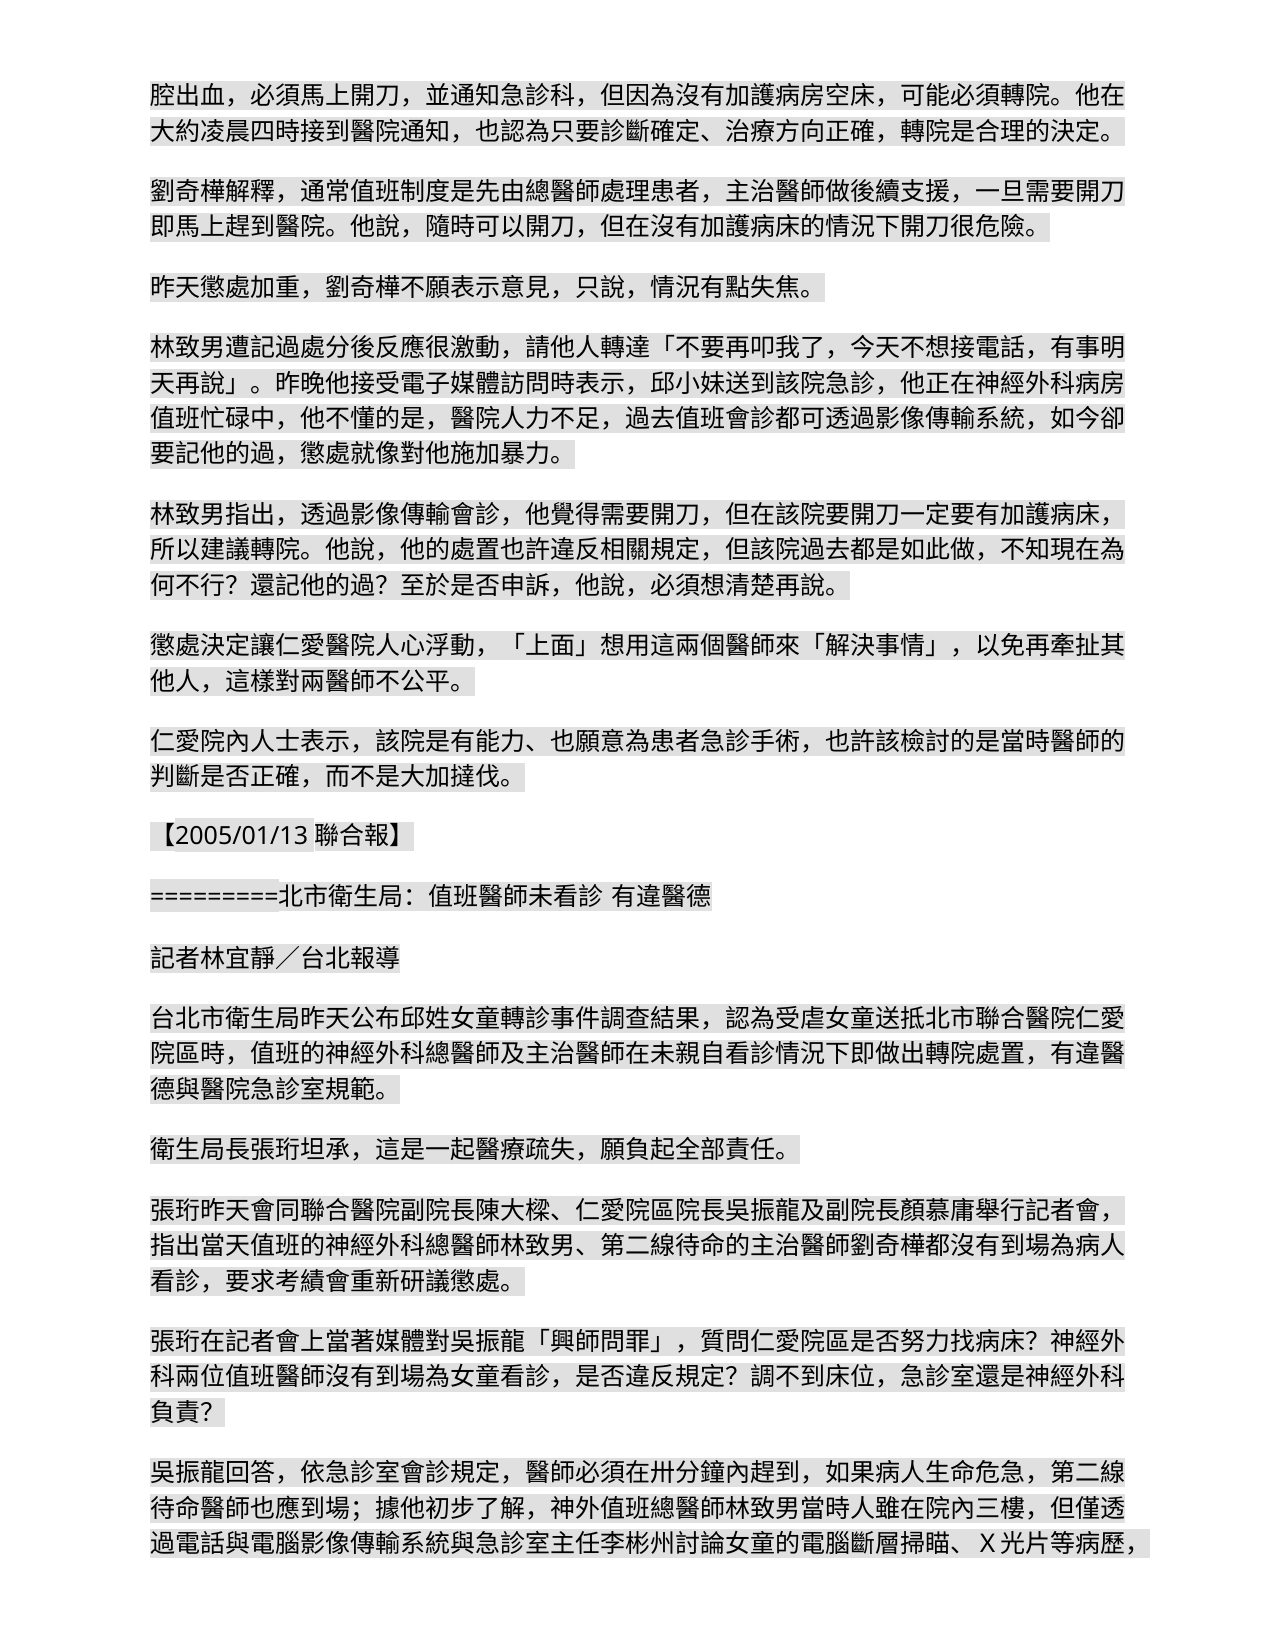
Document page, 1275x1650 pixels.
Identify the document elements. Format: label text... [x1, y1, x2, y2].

text 【2005/01/13 聯合報】 [150, 817, 1125, 852]
text 張珩昨天會同聯合醫院副院長陳大樑、仁愛院區院長吳振龍及副院長顏慕庸舉行記者會，指出當天值班的神經外科總醫師林致男、第二線待命的主治醫師劉奇樺都沒有到場為病人看診，要求考績會重新研議懲處。 [150, 1189, 1125, 1296]
text 昨天懲處加重，劉奇樺不願表示意見，只說，情況有點失焦。 [150, 267, 1125, 302]
text 記者林宜靜／台北報導 [150, 937, 1125, 973]
text 劉奇樺解釋，通常值班制度是先由總醫師處理患者，主治醫師做後續支援，一旦需要開刀即馬上趕到醫院。他說，隨時可以開刀，但在沒有加護病床的情況下開刀很危險。 [150, 171, 1125, 242]
text 林致男指出，透過影像傳輸會診，他覺得需要開刀，但在該院要開刀一定要有加護病床，所以建議轉院。他說，他的處置也許違反相關規定，但該院過去都是如此做，不知現在為何不行？還記他的過？至於是否申訴，他說，必須想清楚再說。 [150, 494, 1125, 600]
text =========北市衛生局：值班醫師未看診 有違醫德 [150, 877, 1125, 912]
text 衛生局長張珩坦承，這是一起醫療疏失，願負起全部責任。 [150, 1129, 1125, 1164]
text 台北市衛生局昨天公布邱姓女童轉診事件調查結果，認為受虐女童送抵北市聯合醫院仁愛院區時，值班的神經外科總醫師及主治醫師在未親自看診情況下即做出轉院處置，有違醫德與醫院急診室規範。 [150, 998, 1125, 1104]
text 張珩在記者會上當著媒體對吳振龍「興師問罪」，質問仁愛院區是否努力找病床？神經外科兩位值班醫師沒有到場為女童看診，是否違反規定？調不到床位，急診室還是神經外科負責？ [150, 1321, 1125, 1427]
text 吳振龍回答，依急診室會診規定，醫師必須在卅分鐘內趕到，如果病人生命危急，第二線待命醫師也應到場；據他初步了解，神外值班總醫師林致男當時人雖在院內三樓，但僅透過電話與電腦影像傳輸系統與急診室主任李彬州討論女童的電腦斷層掃瞄、Ｘ光片等病歷，沒有到女童的病床邊實地看診。 [150, 1452, 1125, 1558]
text 仁愛院內人士表示，該院是有能力、也願意為患者急診手術，也許該檢討的是當時醫師的判斷是否正確，而不是大加撻伐。 [150, 721, 1125, 792]
text 懲處決定讓仁愛醫院人心浮動，「上面」想用這兩個醫師來「解決事情」，以免再牽扯其他人，這樣對兩醫師不公平。 [150, 625, 1125, 696]
text 林致男遭記過處分後反應很激動，請他人轉達「不要再叩我了，今天不想接電話，有事明天再說」。昨晚他接受電子媒體訪問時表示，邱小妹送到該院急診，他正在神經外科病房值班忙碌中，他不懂的是，醫院人力不足，過去值班會診都可透過影像傳輸系統，如今卻要記他的過，懲處就像對他施加暴力。 [150, 327, 1125, 469]
text 腔出血，必須馬上開刀，並通知急診科，但因為沒有加護病房空床，可能必須轉院。他在大約凌晨四時接到醫院通知，也認為只要診斷確定、治療方向正確，轉院是合理的決定。 [150, 75, 1125, 146]
